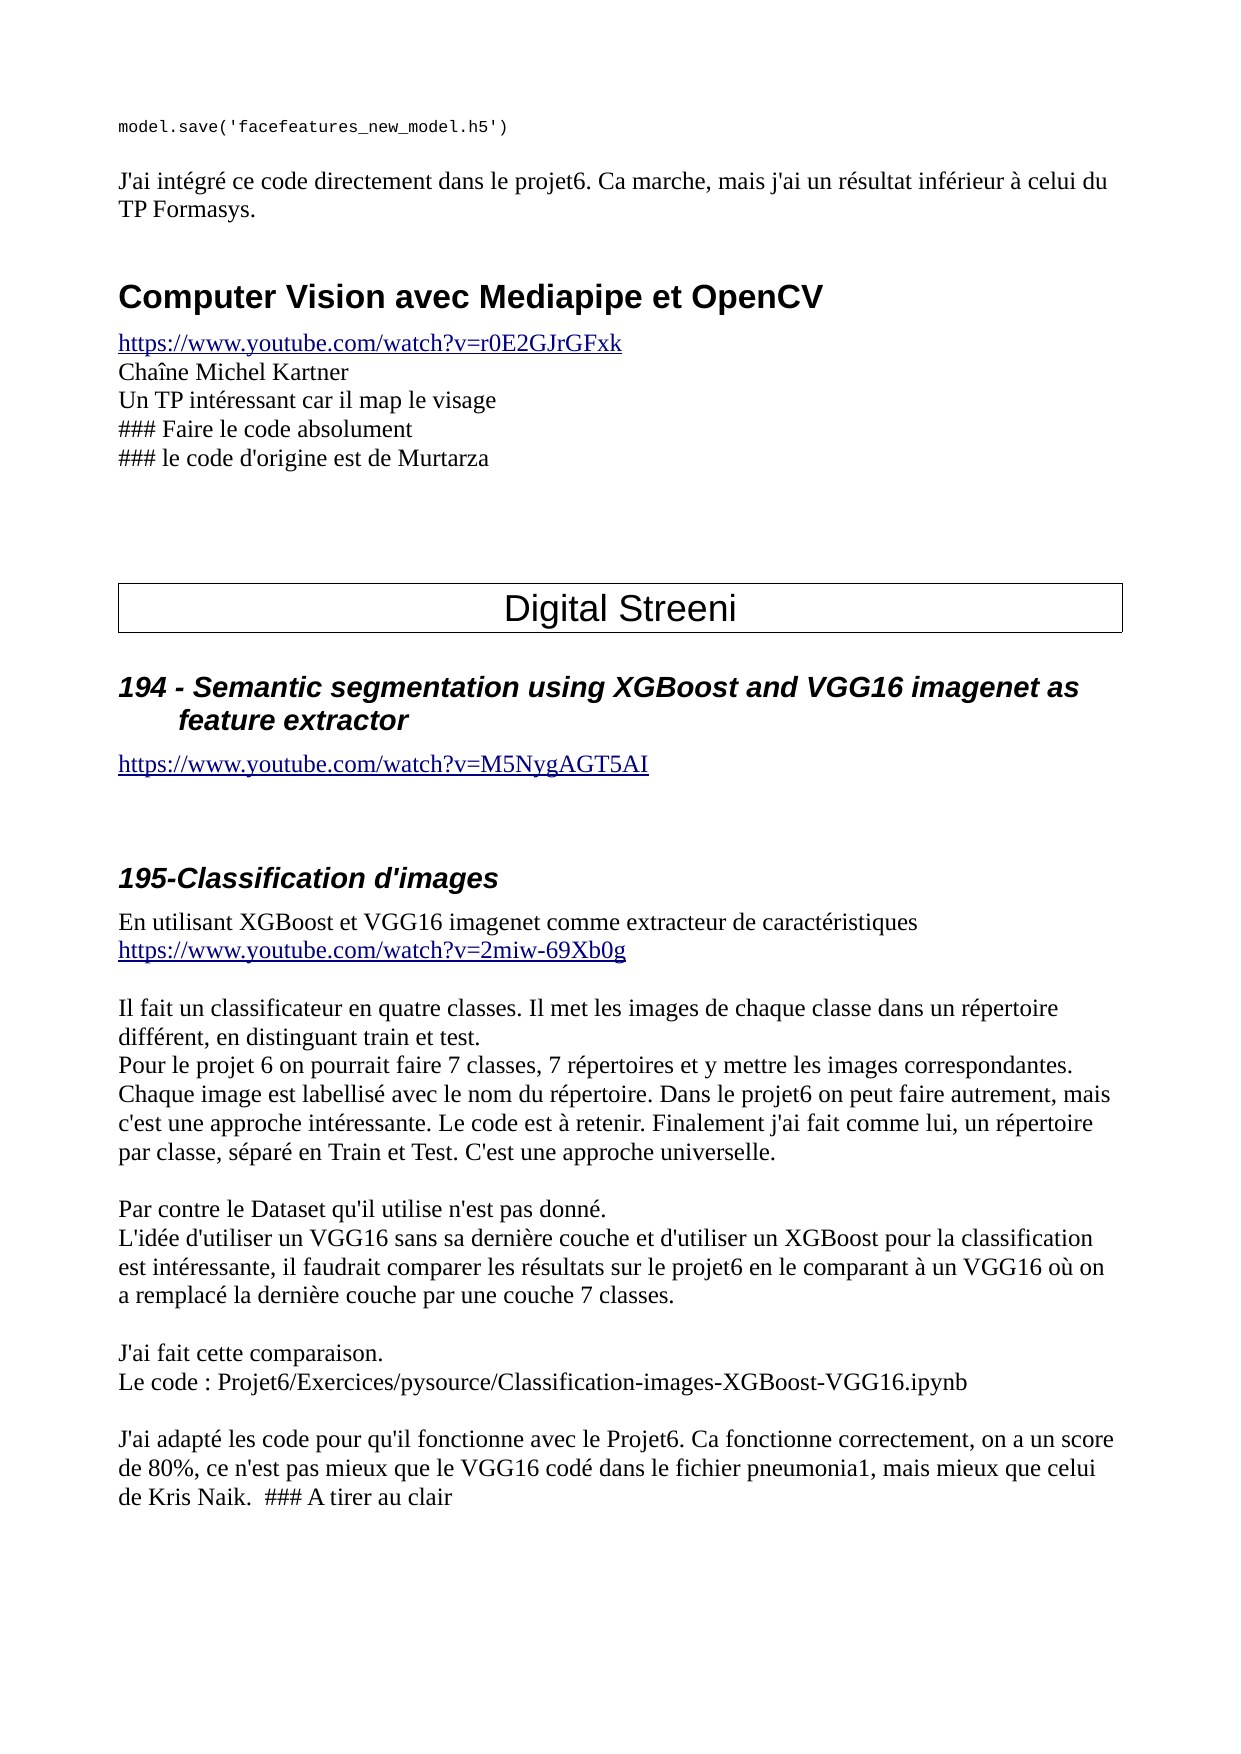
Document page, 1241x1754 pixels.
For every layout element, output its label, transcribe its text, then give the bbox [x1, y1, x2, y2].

text J'ai adapté les code pour qu'il fonctionne avec le Projet6. Ca fonctionne correctement, on a un score de 80%, ce n'est pas mieux que le VGG16 codé dans le fichier pneumonia1, mais mieux que celui de Kris Naik. ### A tirer au clair [118, 1424, 1122, 1510]
text https://www.youtube.com/watch?v=r0E2GJrGFxk [118, 328, 1122, 357]
text Chaîne Michel Kartner [118, 357, 1122, 386]
text Par contre le Dataset qu'il utilise n'est pas donné. [118, 1194, 1122, 1223]
text Il fait un classificateur en quatre classes. Il met les images de chaque classe dans un répertoire différent, en distinguant train et test. [118, 993, 1122, 1050]
text ### Faire le code absolument [118, 414, 1122, 443]
text https://www.youtube.com/watch?v=2miw-69Xb0g [118, 935, 1122, 964]
text ### le code d'origine est de Murtarza [118, 443, 1122, 472]
text https://www.youtube.com/watch?v=M5NygAGT5AI [118, 749, 1122, 778]
text Un TP intéressant car il map le visage [118, 386, 1122, 414]
text J'ai fait cette comparaison. [118, 1338, 1122, 1367]
subtitle 194 - Semantic segmentation using XGBoost and VGG16 imagenet as feature extractor [118, 670, 1122, 737]
text L'idée d'utiliser un VGG16 sans sa dernière couche et d'utiliser un XGBoost pour la classification est intéressante, il faudrait comparer les résultats sur le projet6 en le comparant à un VGG16 où on a remplacé la dernière couche par une couche 7 classes. [118, 1223, 1122, 1309]
subtitle Digital Streeni [119, 584, 1122, 632]
subtitle 195-Classification d'images [118, 861, 1122, 894]
text model.save('facefeatures_new_model.h5') [118, 118, 1122, 137]
subtitle Computer Vision avec Mediapipe et OpenCV [118, 277, 1122, 316]
text Pour le projet 6 on pourrait faire 7 classes, 7 répertoires et y mettre les images correspondantes. [118, 1050, 1122, 1079]
text Chaque image est labellisé avec le nom du répertoire. Dans le projet6 on peut faire autrement, mais c'est une approche intéressante. Le code est à retenir. Finalement j'ai fait comme lui, un répertoire par classe, séparé en Train et Test. C'est une approche universelle. [118, 1079, 1122, 1165]
text J'ai intégré ce code directement dans le projet6. Ca marche, mais j'ai un résultat inférieur à celui du TP Formasys. [118, 166, 1122, 223]
text Le code : Projet6/Exercices/pysource/Classification-images-XGBoost-VGG16.ipynb [118, 1367, 1122, 1395]
text En utilisant XGBoost et VGG16 imagenet comme extracteur de caractéristiques [118, 907, 1122, 935]
